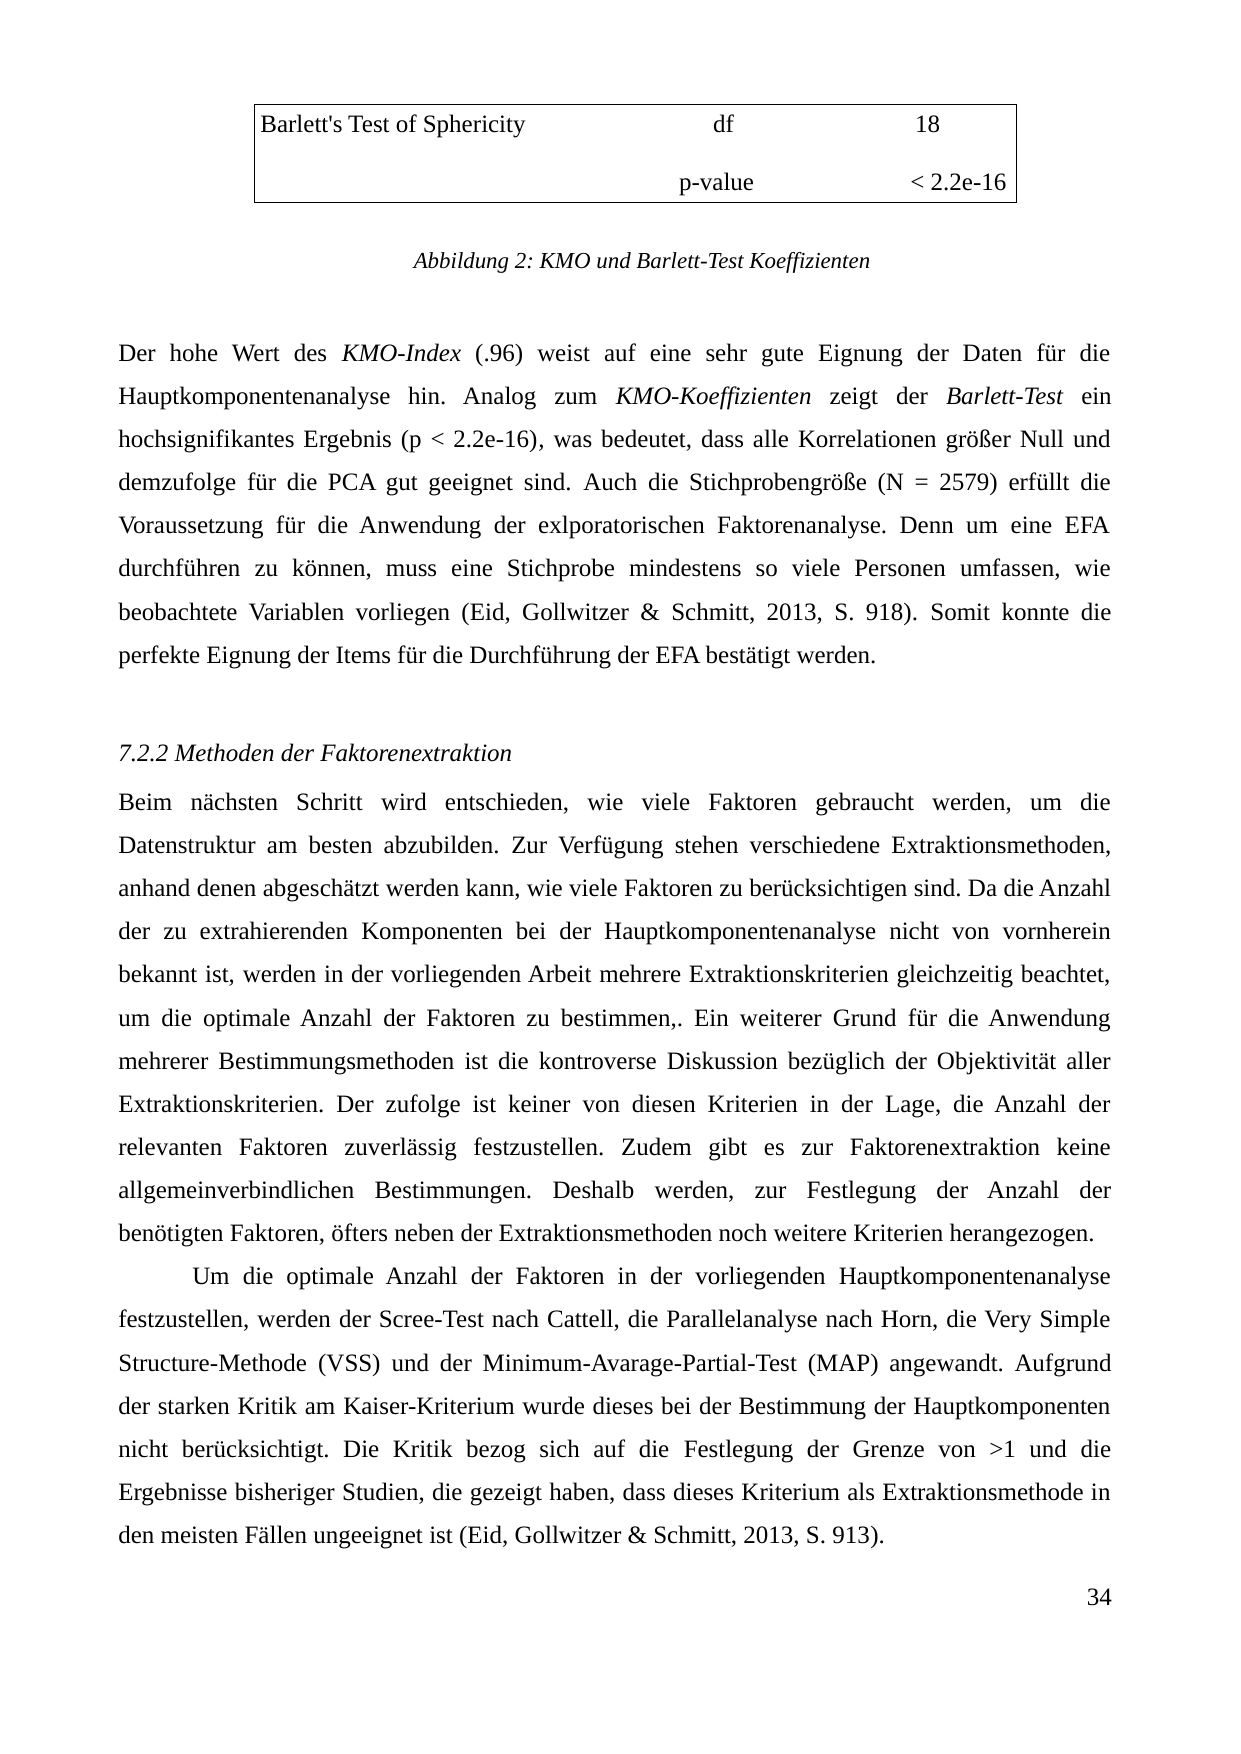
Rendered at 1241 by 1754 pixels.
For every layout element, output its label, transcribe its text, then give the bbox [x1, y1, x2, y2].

text Abbildung 2: KMO und Barlett-Test Koeffizienten [118, 247, 1111, 273]
table_cell Barlett's Test of Sphericity df 18 p-value < 2.2e-16 [255, 105, 1016, 202]
text 7.2.2 Methoden der Faktorenextraktion [118, 738, 1111, 767]
text Beim nächsten Schritt wird entschieden, wie viele Faktoren gebraucht werden, um die Datenstruktur am besten abzubilden. Zur Verfügung stehen verschiedene Extraktionsmethoden, anhand denen abgeschätzt werden kann, wie viele Faktoren zu berücksichtigen sind. Da die Anzahl der zu extrahierenden Komponenten bei der Hauptkomponentenanalyse nicht von vornherein bekannt ist, werden in der vorliegenden Arbeit mehrere Extraktionskriterien gleichzeitig beachtet, um die optimale Anzahl der Faktoren zu bestimmen,. Ein weiterer Grund für die Anwendung mehrerer Bestimmungsmethoden ist die kontroverse Diskussion bezüglich der Objektivität aller Extraktionskriterien. Der zufolge ist keiner von diesen Kriterien in der Lage, die Anzahl der relevanten Faktoren zuverlässig festzustellen. Zudem gibt es zur Faktorenextraktion keine allgemeinverbindlichen Bestimmungen. Deshalb werden, zur Festlegung der Anzahl der benötigten Faktoren, öfters neben der Extraktionsmethoden noch weitere Kriterien herangezogen. [118, 787, 1111, 1247]
text Um die optimale Anzahl der Faktoren in der vorliegenden Hauptkomponentenanalyse festzustellen, werden der Scree-Test nach Cattell, die Parallelanalyse nach Horn, die Very Simple Structure-Methode (VSS) und der Minimum-Avarage-Partial-Test (MAP) angewandt. Aufgrund der starken Kritik am Kaiser-Kriterium wurde dieses bei der Bestimmung der Hauptkomponenten nicht berücksichtigt. Die Kritik bezog sich auf die Festlegung der Grenze von >1 und die Ergebnisse bisheriger Studien, die gezeigt haben, dass dieses Kriterium als Extraktionsmethode in den meisten Fällen ungeeignet ist (Eid, Gollwitzer & Schmitt, 2013, S. 913). [118, 1261, 1111, 1549]
text Der hohe Wert des KMO-Index (.96) weist auf eine sehr gute Eignung der Daten für die Hauptkomponentenanalyse hin. Analog zum KMO-Koeffizienten zeigt der Barlett-Test ein hochsignifikantes Ergebnis (p < 2.2e-16), was bedeutet, dass alle Korrelationen größer Null und demzufolge für die PCA gut geeignet sind. Auch die Stichprobengröße (N = 2579) erfüllt die Voraussetzung für die Anwendung der exlporatorischen Faktorenanalyse. Denn um eine EFA durchführen zu können, muss eine Stichprobe mindestens so viele Personen umfassen, wie beobachtete Variablen vorliegen (Eid, Gollwitzer & Schmitt, 2013, S. 918). Somit konnte die perfekte Eignung der Items für die Durchführung der EFA bestätigt werden. [118, 338, 1111, 668]
